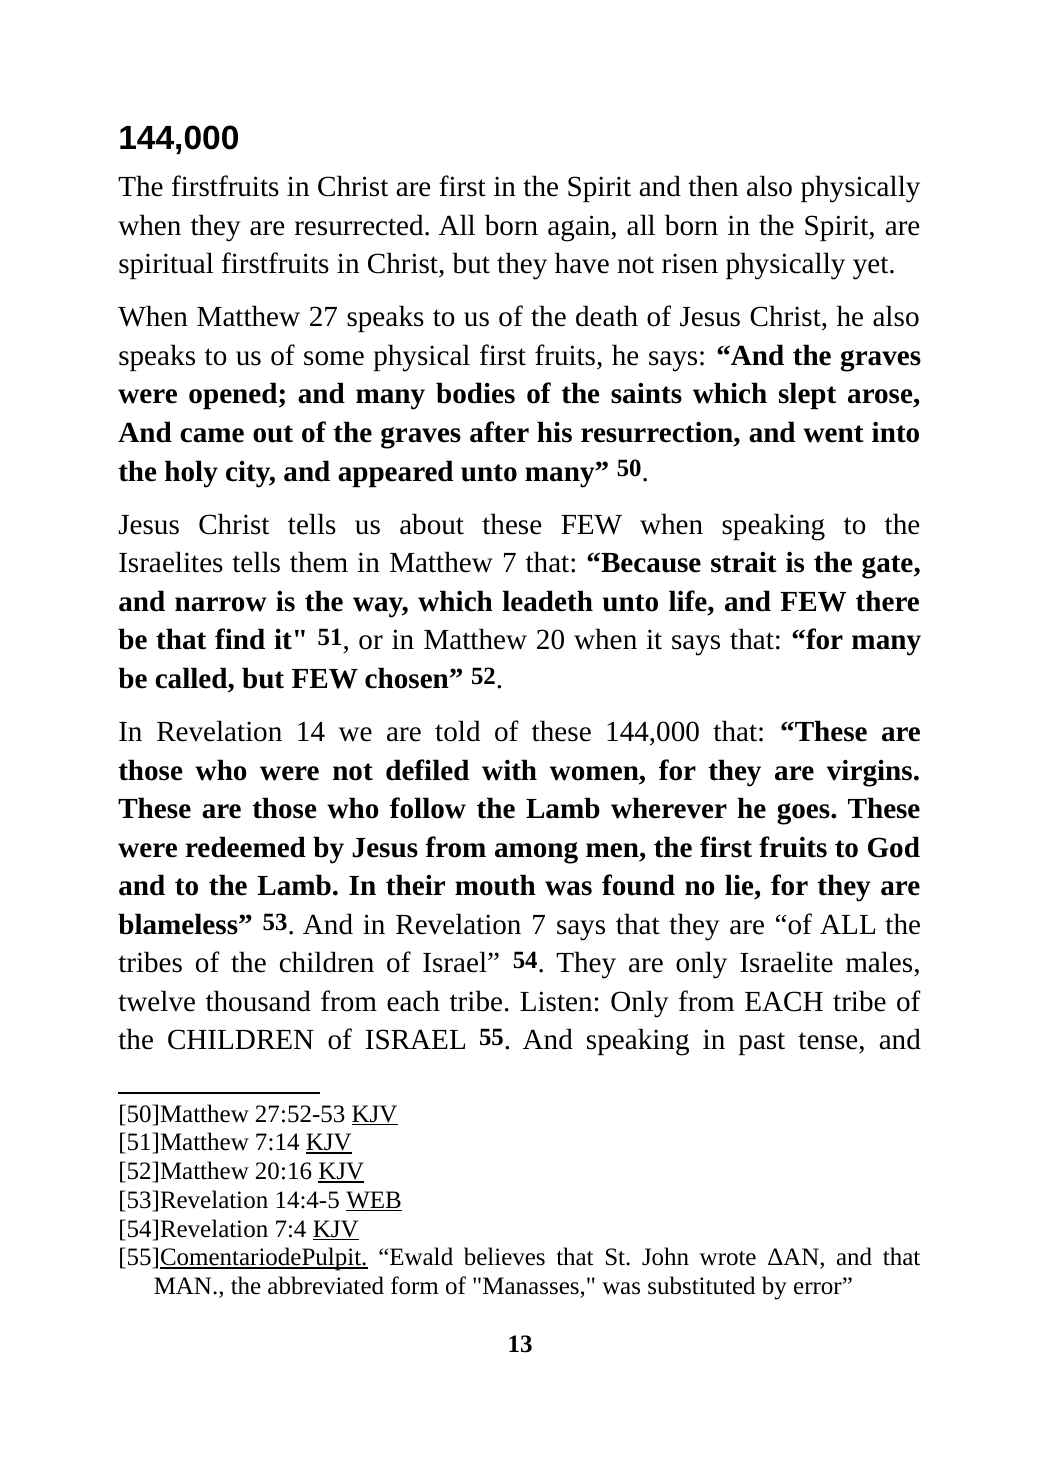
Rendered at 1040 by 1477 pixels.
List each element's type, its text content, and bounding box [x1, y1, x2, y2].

text Matthew 27:52-53 KJV [118, 1099, 921, 1127]
text ComentariodePulpit. “Ewald believes that St. John wrote ΔΑΝ, and that MAN., the abbreviated form of "Manasses," was substituted by error” [118, 1242, 921, 1300]
text Jesus Christ tells us about these FEW when speaking to the Israelites tells them in Matthew 7 that: “Because strait is the gate, and narrow is the way, which leadeth unto life, and FEW there be that find it" , or in Matthew 20 when it says that: “for many be called, but FEW chosen” . [118, 507, 921, 694]
text The firstfruits in Christ are first in the Spirit and then also physically when they are resurrected. All born again, all born in the Spirit, are spiritual firstfruits in Christ, but they have not risen physically yet. [118, 169, 921, 280]
text Matthew 20:16 KJV [118, 1156, 921, 1185]
text When Matthew 27 speaks to us of the death of Jesus Christ, he also speaks to us of some physical first fruits, he says: “And the graves were opened; and many bodies of the saints which slept arose, And came out of the graves after his resurrection, and went into the holy city, and appeared unto many” . [118, 299, 921, 487]
subtitle 144,000 [118, 118, 921, 157]
text Revelation 14:4-5 WEB [118, 1185, 921, 1214]
text In Revelation 14 we are told of these 144,000 that: “These are those who were not defiled with women, for they are virgins. These are those who follow the Lamb wherever he goes. These were redeemed by Jesus from among men, the first fruits to God and to the Lamb. In their mouth was found no lie, for they are blameless” . And in Revelation 7 says that they are “of ALL the tribes of the children of Israel” . They are only Israelite males, twelve thousand from each tribe. Listen: Only from EACH tribe of the CHILDREN of ISRAEL . And speaking in past tense, and [118, 714, 921, 1056]
text Revelation 7:4 KJV [118, 1214, 921, 1242]
text Matthew 7:14 KJV [118, 1127, 921, 1156]
